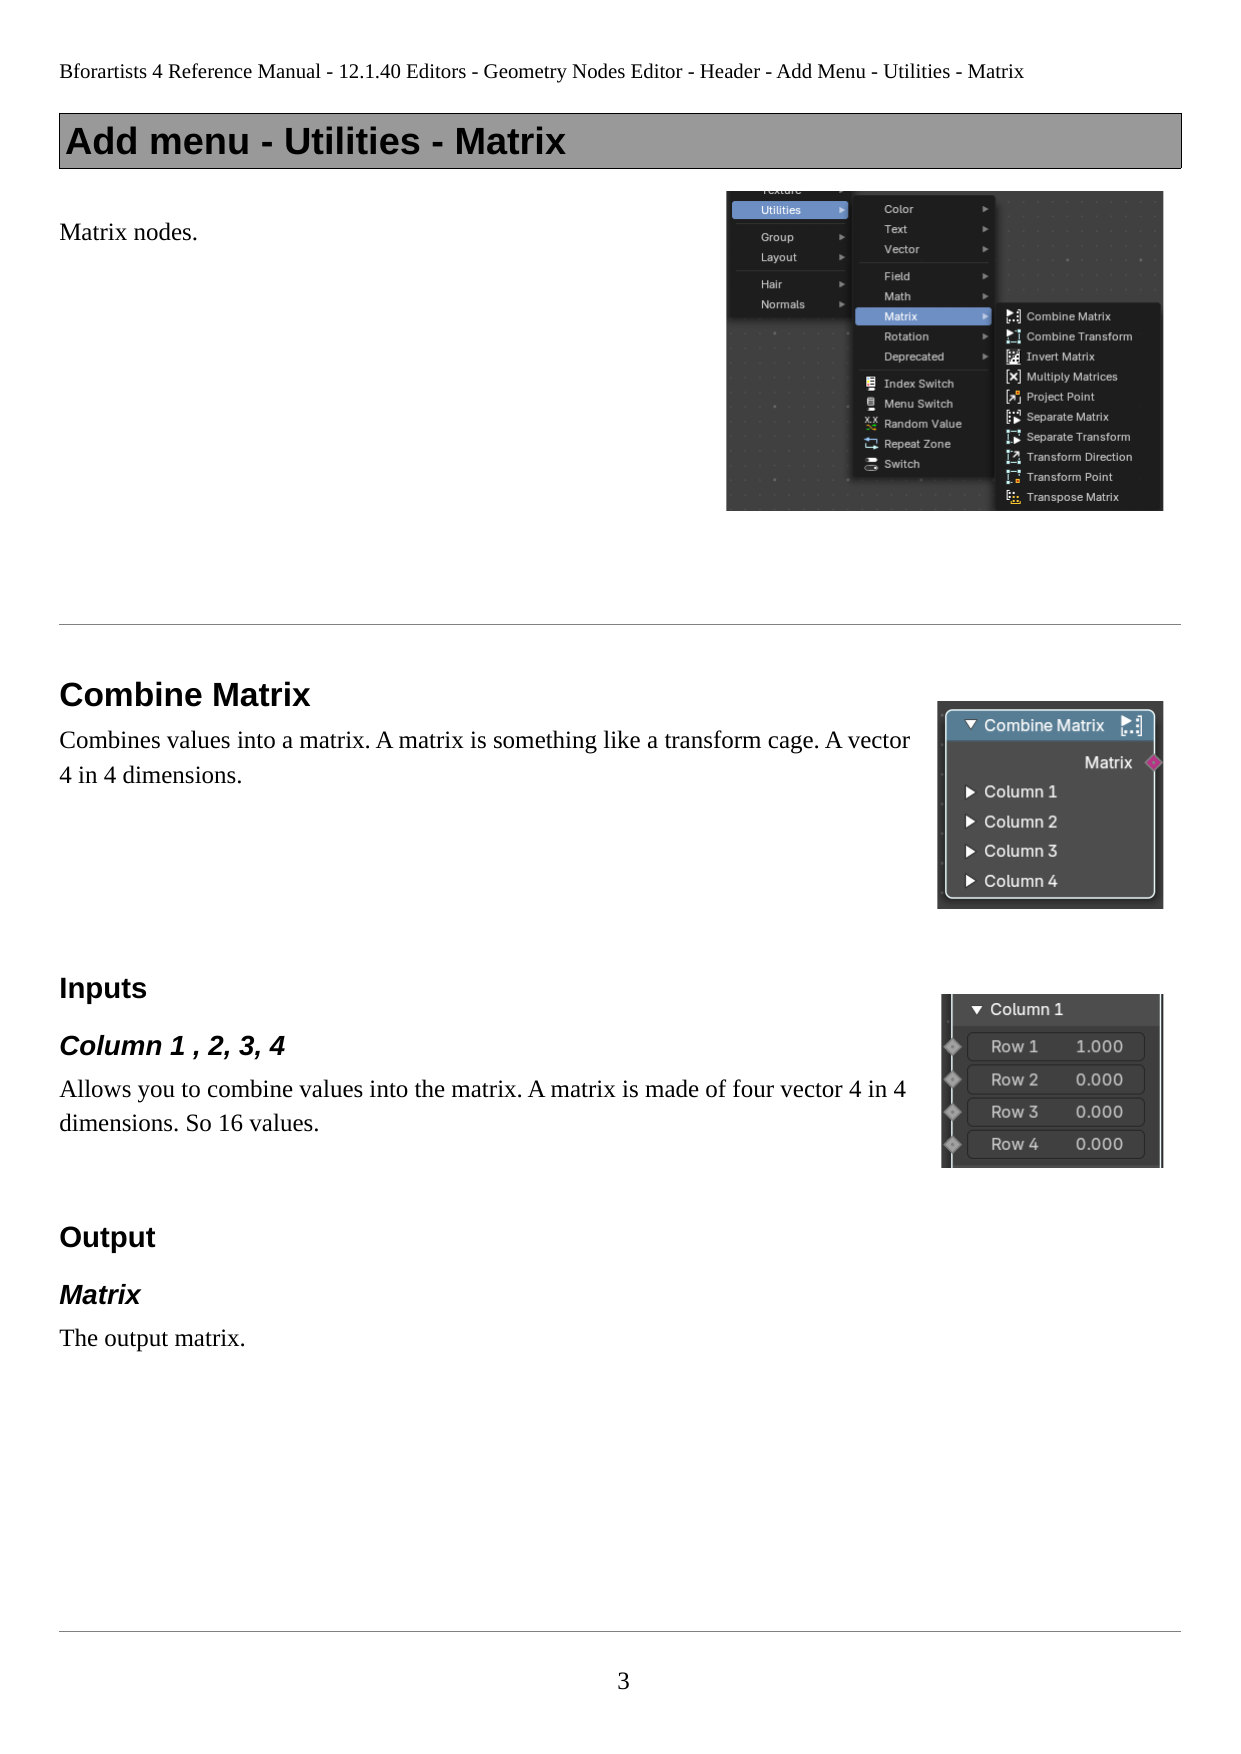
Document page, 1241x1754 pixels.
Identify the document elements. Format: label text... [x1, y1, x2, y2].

subtitle Inputs [59, 971, 1181, 1005]
subtitle Output [59, 1219, 1181, 1253]
text [1164, 217, 1181, 246]
text Allows you to combine values into the matrix. A matrix is made of four vector 4 in 4 dimensions. So 16 values. [59, 1074, 941, 1137]
subtitle Matrix [59, 1278, 1181, 1310]
picture [726, 191, 1164, 511]
table_header Add menu - Utilities - Matrix [60, 114, 1181, 168]
text Combines values into a matrix. A matrix is something like a transform cage. A vector 4 in 4 dimensions. [59, 726, 937, 789]
text The output matrix. [59, 1323, 1181, 1351]
picture [937, 701, 1164, 909]
subtitle Combine Matrix [59, 674, 1181, 713]
text Matrix nodes. [59, 217, 726, 246]
subtitle Column 1 , 2, 3, 4 [59, 1030, 941, 1062]
subtitle [1164, 1030, 1181, 1062]
picture [941, 994, 1164, 1168]
